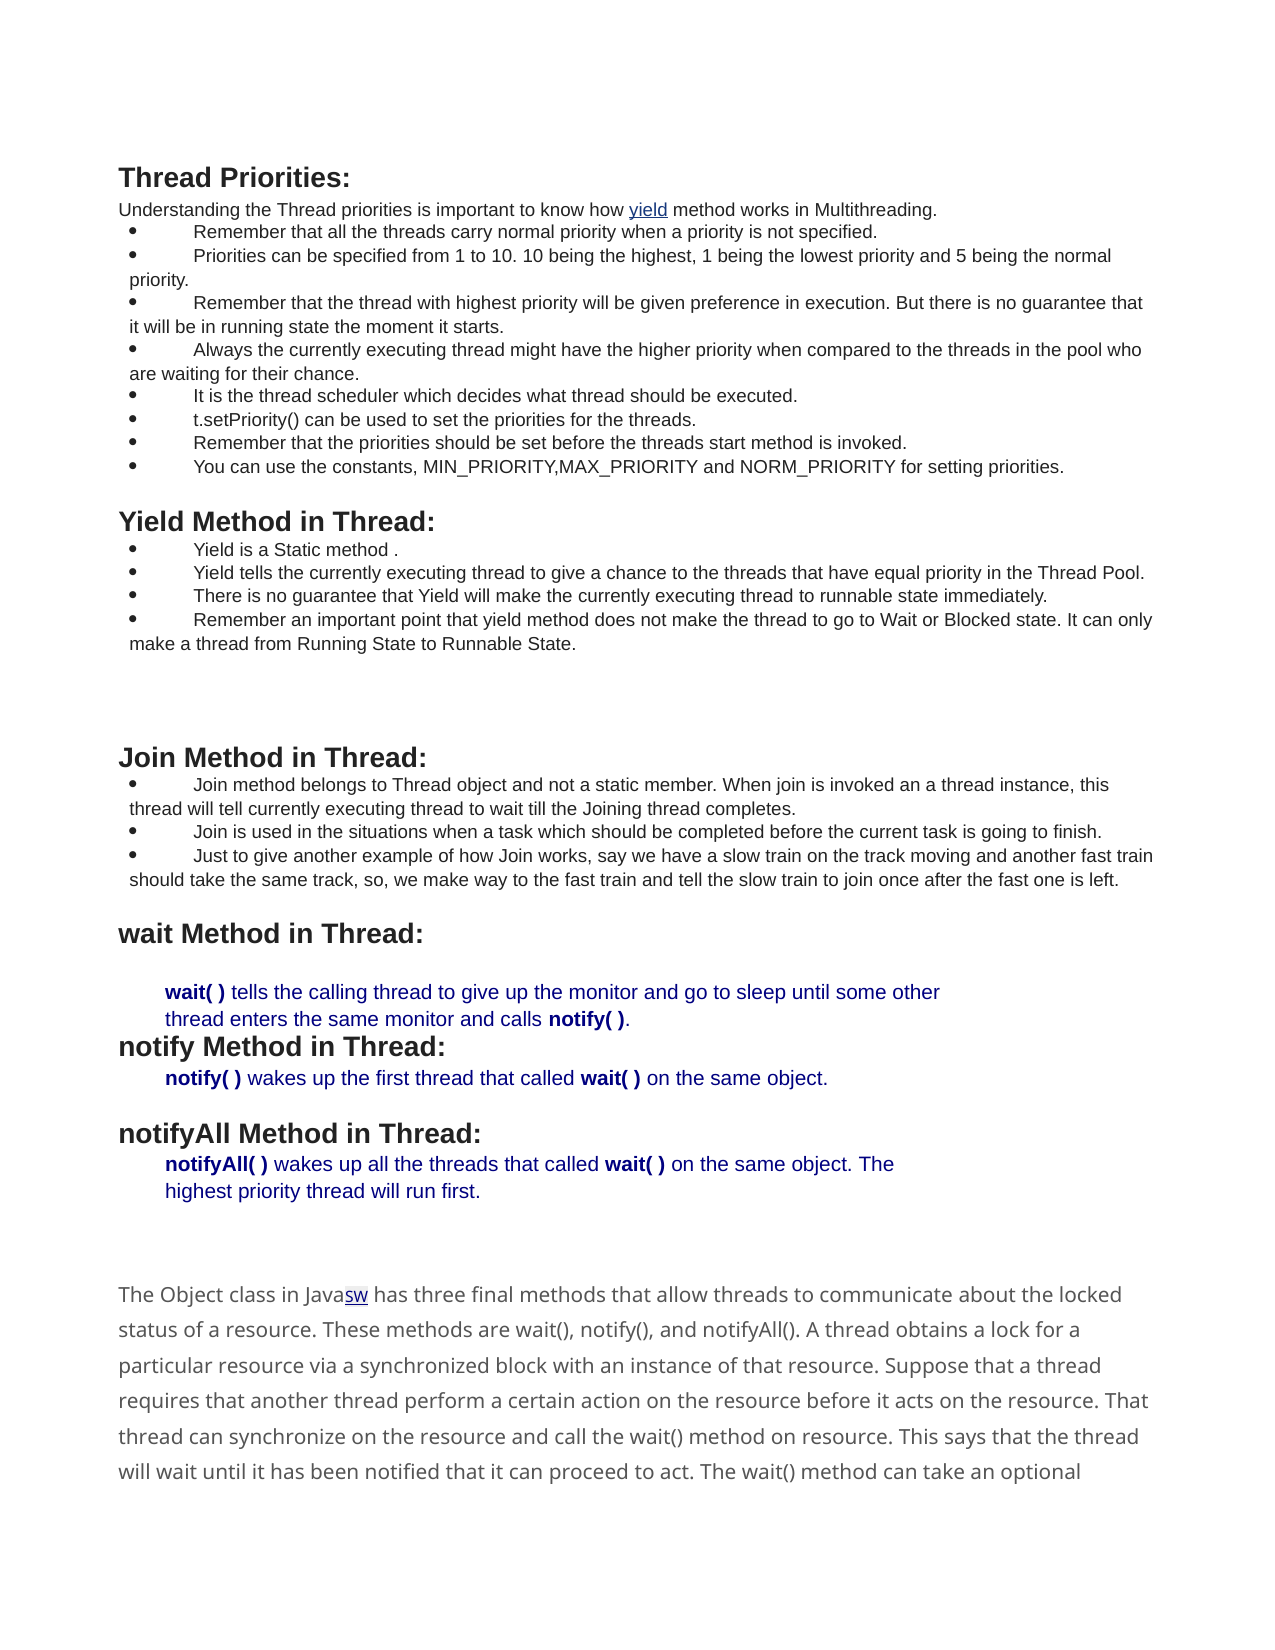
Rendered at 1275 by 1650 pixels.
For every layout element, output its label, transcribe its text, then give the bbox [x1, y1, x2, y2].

text notify( ) wakes up the first thread that called wait( ) on the same object. [165, 1063, 1110, 1090]
subtitle notifyAll Method in Thread: [118, 1117, 1157, 1149]
list Join is used in the situations when a task which should be completed before the current task is going to finish. [129, 820, 1157, 843]
subtitle wait Method in Thread: [118, 917, 1157, 949]
list Yield is a Static method . [129, 537, 1157, 561]
text wait( ) tells the calling thread to give up the monitor and go to sleep until some other thread enters the same monitor and calls notify( ). [165, 976, 1110, 1030]
list Remember that the priorities should be set before the threads start method is invoked. [129, 431, 1157, 454]
list There is no guarantee that Yield will make the currently executing thread to runnable state immediately. [129, 584, 1157, 607]
list Just to give another example of how Join works, say we have a slow train on the track moving and another fast train should take the same track, so, we make way to the fast train and tell the slow train to join once after the fast one is left. [129, 843, 1157, 890]
list Remember that the thread with highest priority will be given preference in execution. But there is no guarantee that it will be in running state the moment it starts. [129, 290, 1157, 337]
list Always the currently executing thread might have the higher priority when compared to the threads in the pool who are waiting for their chance. [129, 337, 1157, 384]
list Priorities can be specified from 1 to 10. 10 being the highest, 1 being the lowest priority and 5 being the normal priority. [129, 243, 1157, 290]
text Understanding the Thread priorities is important to know how yield method works in Multithreading. [118, 194, 1157, 220]
list Remember an important point that yield method does not make the thread to go to Wait or Blocked state. It can only make a thread from Running State to Runnable State. [129, 607, 1157, 654]
list Remember that all the threads carry normal priority when a priority is not specified. [129, 220, 1157, 243]
list Yield tells the currently executing thread to give a chance to the threads that have equal priority in the Thread Pool. [129, 561, 1157, 584]
subtitle Yield Method in Thread: [118, 505, 1157, 537]
list t.setPriority() can be used to set the priorities for the threads. [129, 407, 1157, 431]
text The Object class in JavaSW has three final methods that allow threads to communicate about the locked status of a resource. These methods are wait(), notify(), and notifyAll(). A thread obtains a lock for a particular resource via a synchronized block with an instance of that resource. Suppose that a thread requires that another thread perform a certain action on the resource before it acts on the resource. That thread can synchronize on the resource and call the wait() method on resource. This says that the thread will wait until it has been notified that it can proceed to act. The wait() method can take an optional [118, 1273, 1157, 1486]
subtitle Thread Priorities: [118, 161, 1157, 194]
list It is the thread scheduler which decides what thread should be executed. [129, 384, 1157, 407]
subtitle Join Method in Thread: [118, 741, 1157, 773]
list Join method belongs to Thread object and not a static member. When join is invoked an a thread instance, this thread will tell currently executing thread to wait till the Joining thread completes. [129, 773, 1157, 820]
list You can use the constants, MIN_PRIORITY,MAX_PRIORITY and NORM_PRIORITY for setting priorities. [129, 454, 1157, 478]
subtitle notify Method in Thread: [118, 1030, 1157, 1063]
text notifyAll( ) wakes up all the threads that called wait( ) on the same object. The highest priority thread will run first. [165, 1149, 1110, 1203]
